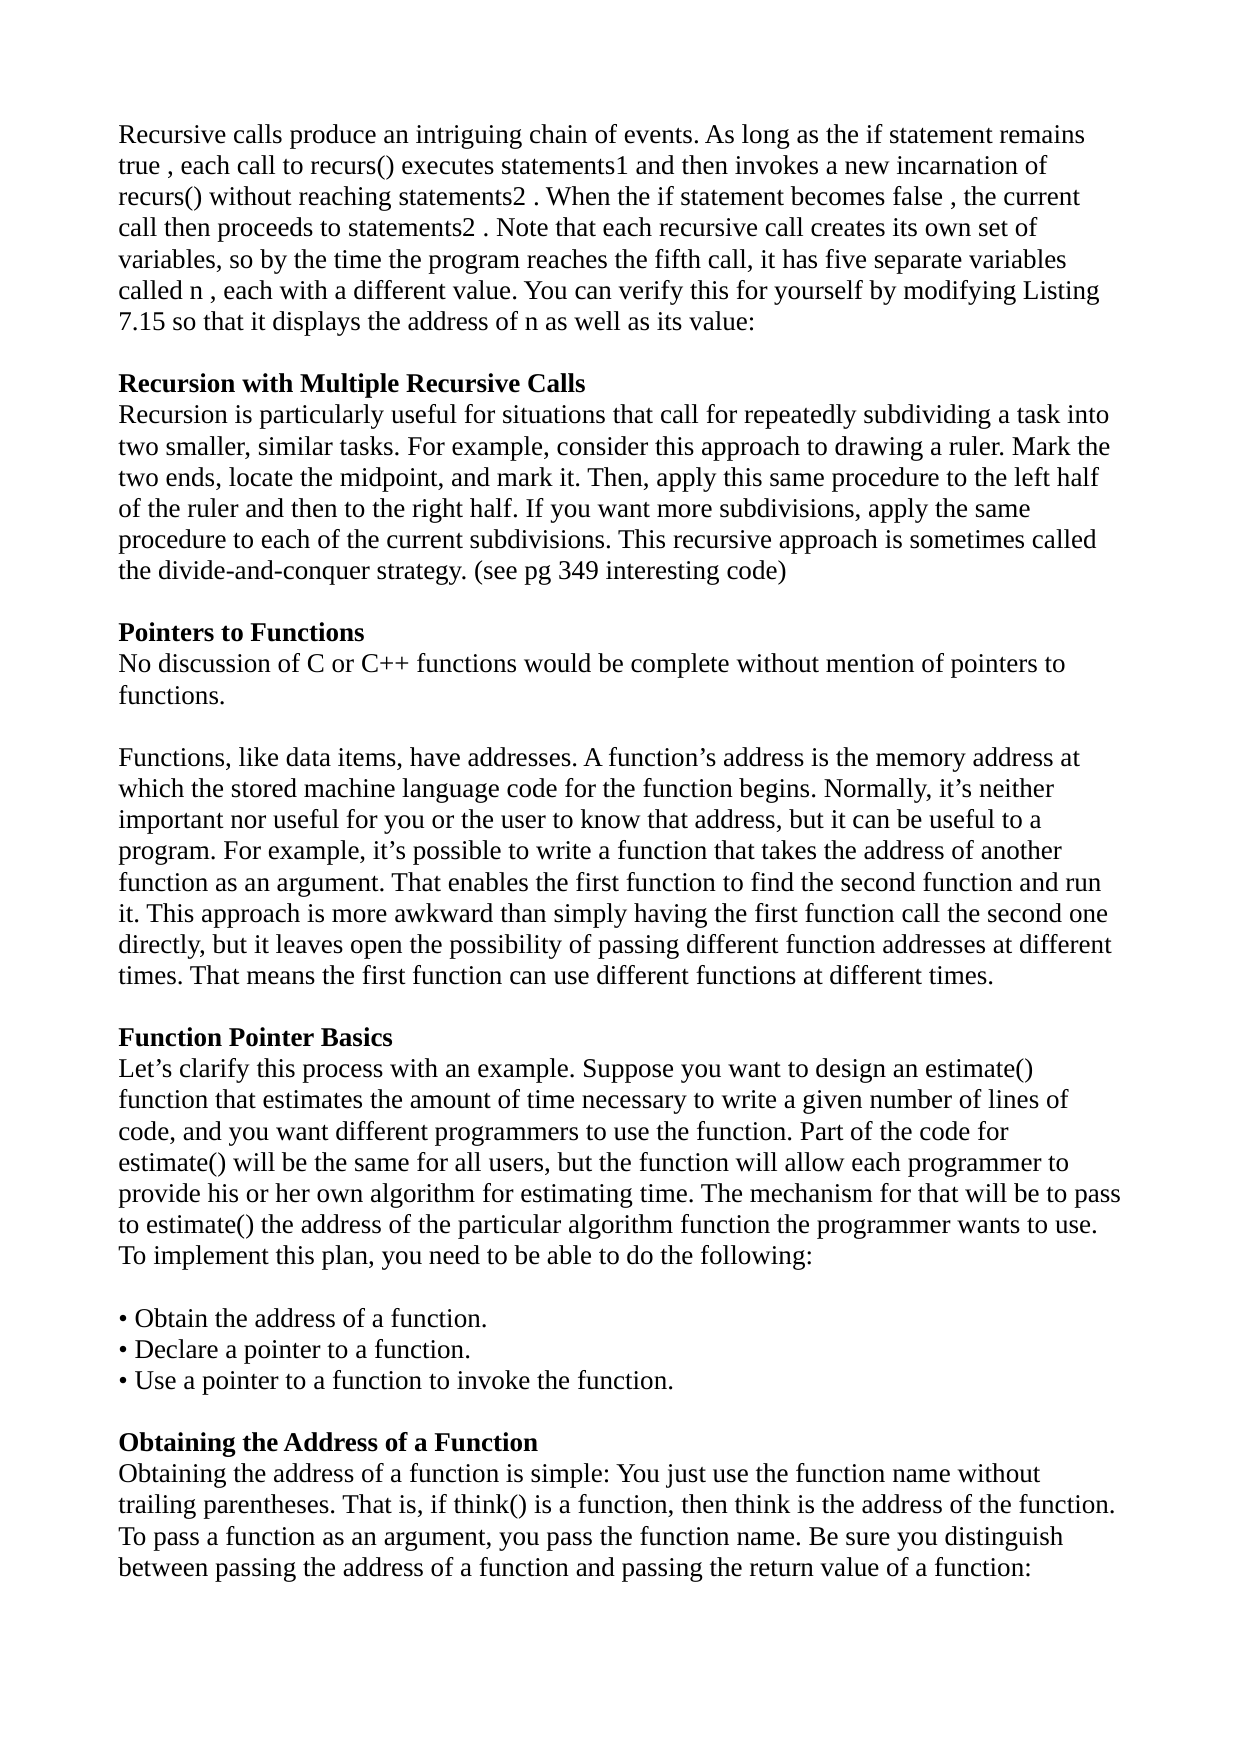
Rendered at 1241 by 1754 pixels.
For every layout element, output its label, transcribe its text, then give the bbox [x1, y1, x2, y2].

text Functions, like data items, have addresses. A function’s address is the memory address at [118, 741, 1122, 772]
text Let’s clarify this process with an example. Suppose you want to design an estimate() function that estimates the amount of time necessary to write a given number of lines of code, and you want different programmers to use the function. Part of the code for estimate() will be the same for all users, but the function will allow each programmer to provide his or her own algorithm for estimating time. The mechanism for that will be to pass to estimate() the address of the particular algorithm function the programmer wants to use. To implement this plan, you need to be able to do the following: [118, 1052, 1122, 1271]
text Recursive calls produce an intriguing chain of events. As long as the if statement remains [118, 118, 1122, 149]
text • Use a pointer to a function to invoke the function. [118, 1364, 1122, 1395]
text • Declare a pointer to a function. [118, 1333, 1122, 1364]
text two ends, locate the midpoint, and mark it. Then, apply this same procedure to the left half of the ruler and then to the right half. If you want more subdivisions, apply the same procedure to each of the current subdivisions. This recursive approach is sometimes called the divide-and-conquer strategy. (see pg 349 interesting code) [118, 461, 1122, 585]
text Obtaining the Address of a Function [118, 1426, 1122, 1457]
text Recursion with Multiple Recursive Calls [118, 367, 1122, 398]
text which the stored machine language code for the function begins. Normally, it’s neither important nor useful for you or the user to know that address, but it can be useful to a program. For example, it’s possible to write a function that takes the address of another function as an argument. That enables the first function to find the second function and run it. This approach is more awkward than simply having the first function call the second one directly, but it leaves open the possibility of passing different function addresses at different times. That means the first function can use different functions at different times. [118, 772, 1122, 990]
text No discussion of C or C++ functions would be complete without mention of pointers to functions. [118, 648, 1122, 710]
text Pointers to Functions [118, 616, 1122, 648]
text Function Pointer Basics [118, 1021, 1122, 1052]
text Recursion is particularly useful for situations that call for repeatedly subdividing a task into [118, 398, 1122, 429]
text Obtaining the address of a function is simple: You just use the function name without trailing parentheses. That is, if think() is a function, then think is the address of the function. To pass a function as an argument, you pass the function name. Be sure you distinguish between passing the address of a function and passing the return value of a function: [118, 1457, 1122, 1582]
text recurs() without reaching statements2 . When the if statement becomes false , the current [118, 180, 1122, 212]
text call then proceeds to statements2 . Note that each recursive call creates its own set of variables, so by the time the program reaches the fifth call, it has five separate variables called n , each with a different value. You can verify this for yourself by modifying Listing 7.15 so that it displays the address of n as well as its value: [118, 212, 1122, 336]
text • Obtain the address of a function. [118, 1302, 1122, 1333]
text true , each call to recurs() executes statements1 and then invokes a new incarnation of [118, 149, 1122, 180]
text two smaller, similar tasks. For example, consider this approach to drawing a ruler. Mark the [118, 429, 1122, 461]
